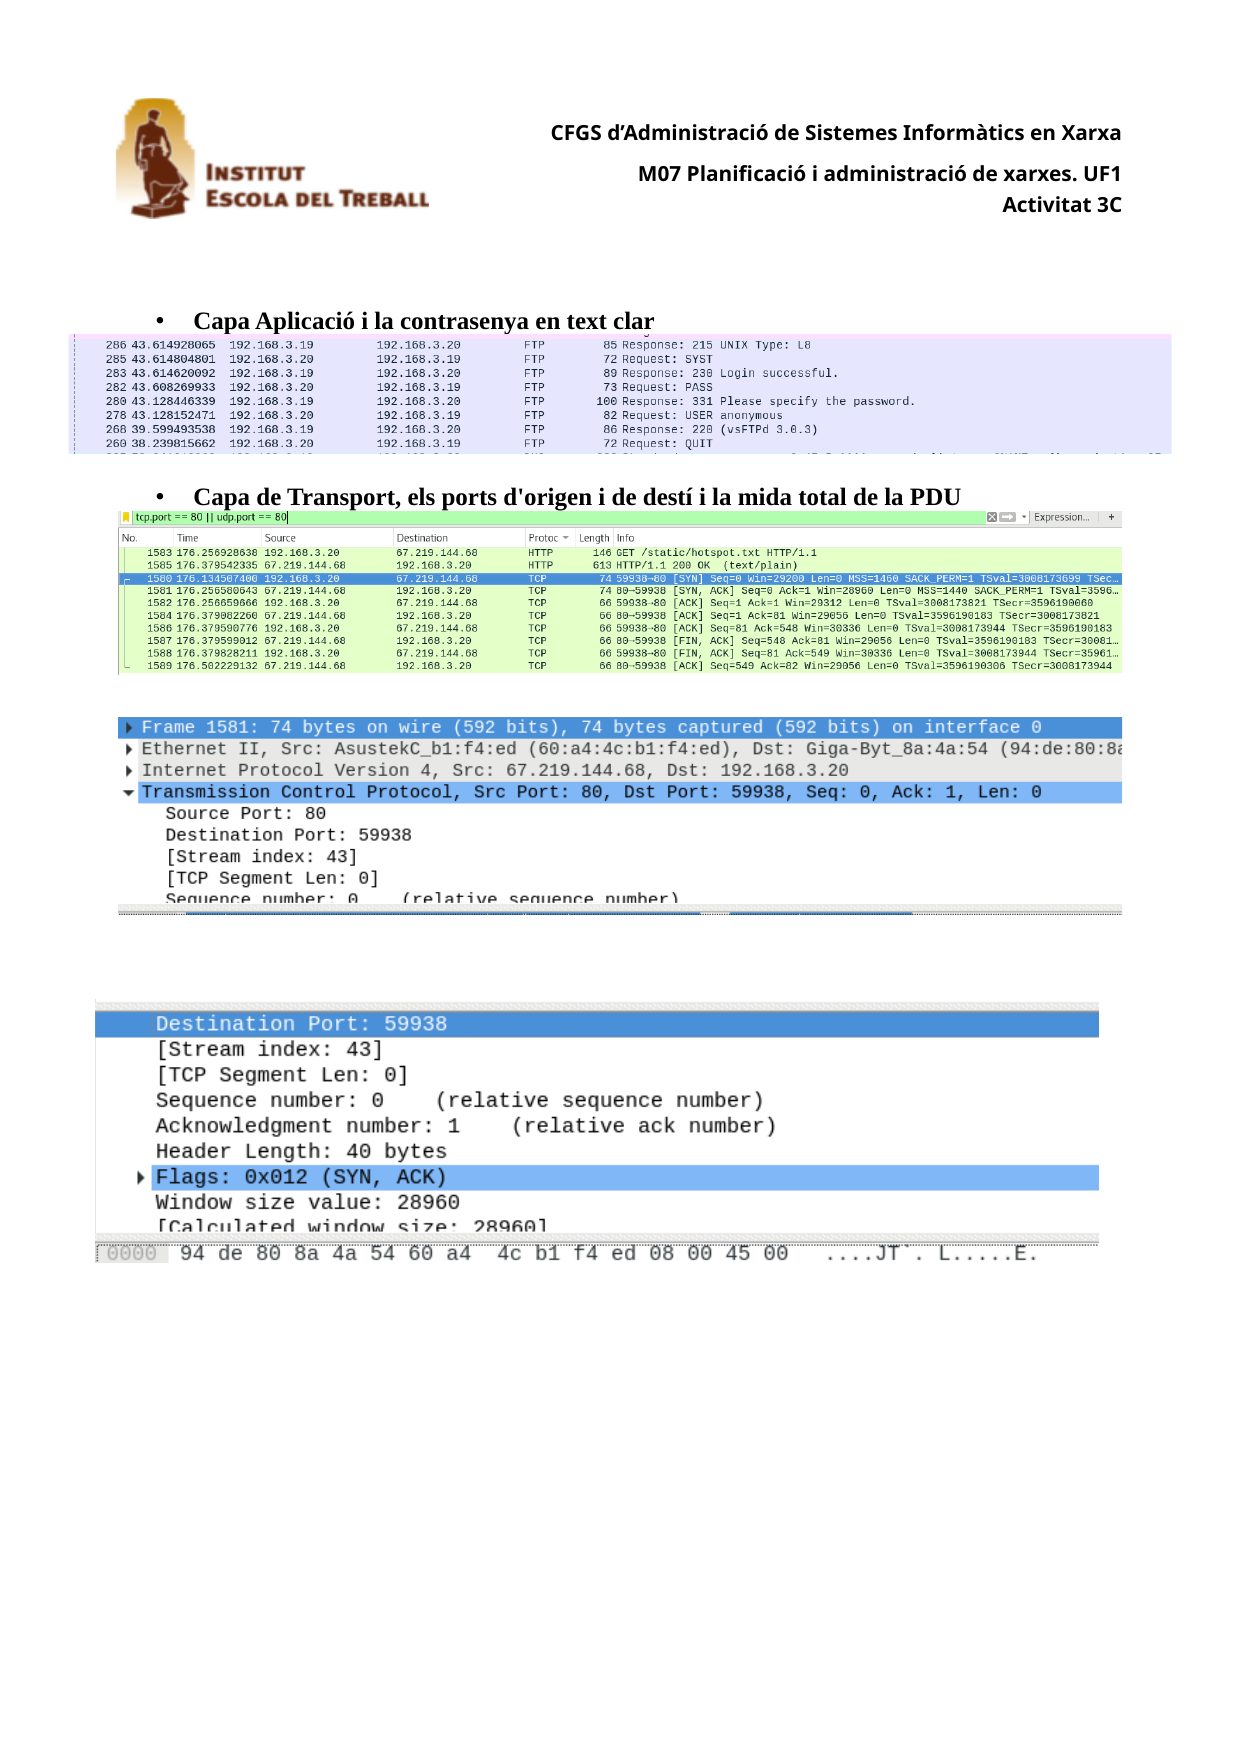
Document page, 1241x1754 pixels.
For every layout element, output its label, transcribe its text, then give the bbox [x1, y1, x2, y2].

list Capa de Transport, els ports d'origen i de destí i la mida total de la PDU [156, 482, 1122, 511]
picture [95, 999, 1099, 1263]
list Capa Aplicació i la contrasenya en text clar [156, 306, 1122, 334]
picture [115, 98, 429, 219]
picture [118, 717, 1123, 915]
picture [68, 334, 1172, 454]
picture [118, 511, 1123, 675]
